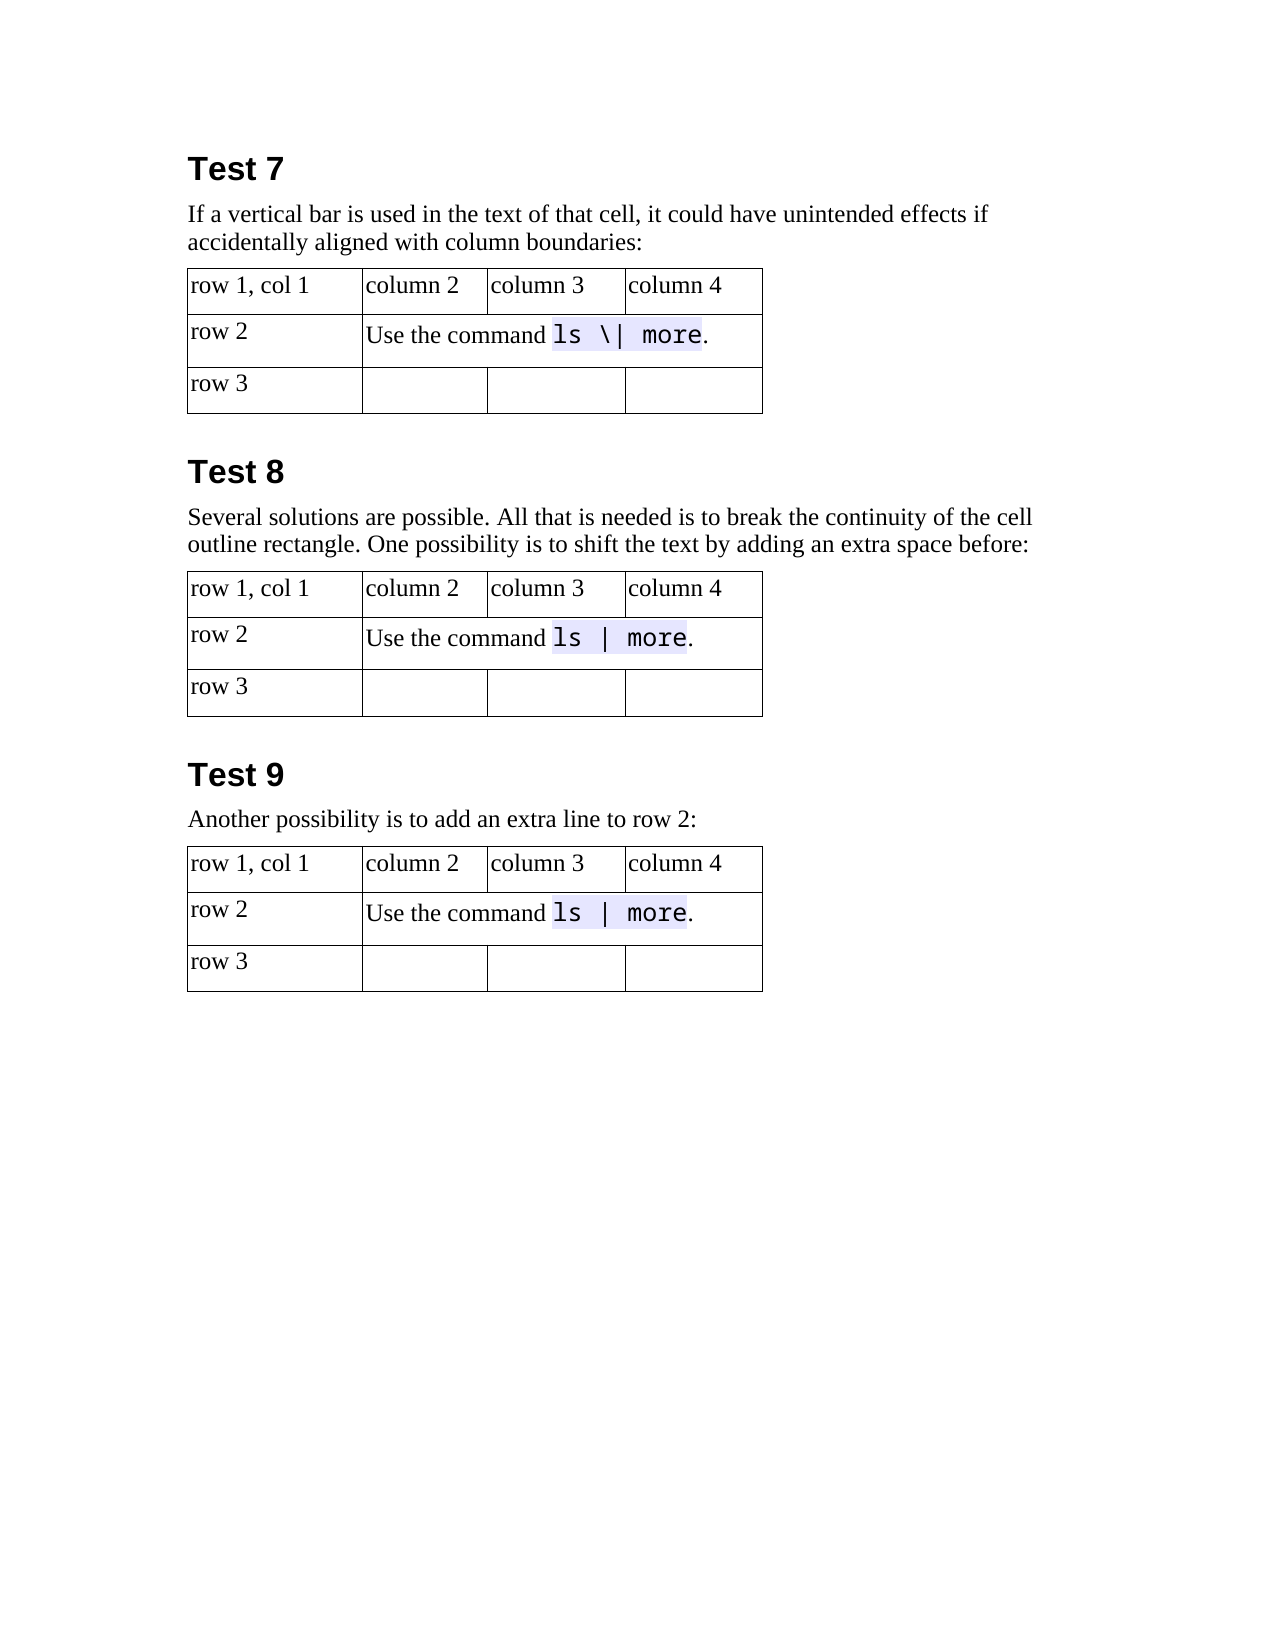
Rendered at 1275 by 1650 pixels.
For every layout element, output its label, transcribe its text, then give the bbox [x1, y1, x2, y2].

text If a vertical bar is used in the text of that cell, it could have unintended effects if accidentally aligned with column boundaries: [187, 200, 1087, 255]
table_cell row 2 [188, 893, 362, 944]
table_cell row 2 [188, 618, 362, 669]
table_cell [363, 670, 487, 716]
table_header column 4 [626, 269, 762, 314]
table_cell Use the command ls \| more. [363, 315, 762, 367]
table_cell [363, 368, 487, 413]
table_header column 3 [488, 269, 625, 314]
table_cell Use the command ls | more. [363, 893, 762, 944]
subtitle Test 9 [187, 756, 1087, 793]
table_cell [626, 670, 762, 716]
table_header row 1, col 1 [188, 847, 362, 892]
table_cell row 3 [188, 946, 362, 991]
table_header column 3 [488, 847, 625, 892]
table_cell [488, 946, 625, 991]
subtitle Test 7 [187, 150, 1087, 187]
table_header column 4 [626, 572, 762, 617]
table_header column 3 [488, 572, 625, 617]
table_header column 4 [626, 847, 762, 892]
table_cell row 2 [188, 315, 362, 367]
table_cell [626, 946, 762, 991]
table_header row 1, col 1 [188, 572, 362, 617]
text Several solutions are possible. All that is needed is to break the continuity of the cell outline rectangle. One possibility is to shift the text by adding an extra space before: [187, 503, 1087, 558]
table_cell [363, 946, 487, 991]
table_cell [488, 368, 625, 413]
table_header column 2 [363, 572, 487, 617]
table_cell Use the command ls | more. [363, 618, 762, 669]
table_cell [488, 670, 625, 716]
table_cell [626, 368, 762, 413]
text Another possibility is to add an extra line to row 2: [187, 806, 1087, 833]
table_cell row 3 [188, 368, 362, 413]
subtitle Test 8 [187, 453, 1087, 490]
table_header row 1, col 1 [188, 269, 362, 314]
table_header column 2 [363, 269, 487, 314]
table_header column 2 [363, 847, 487, 892]
table_cell row 3 [188, 670, 362, 716]
